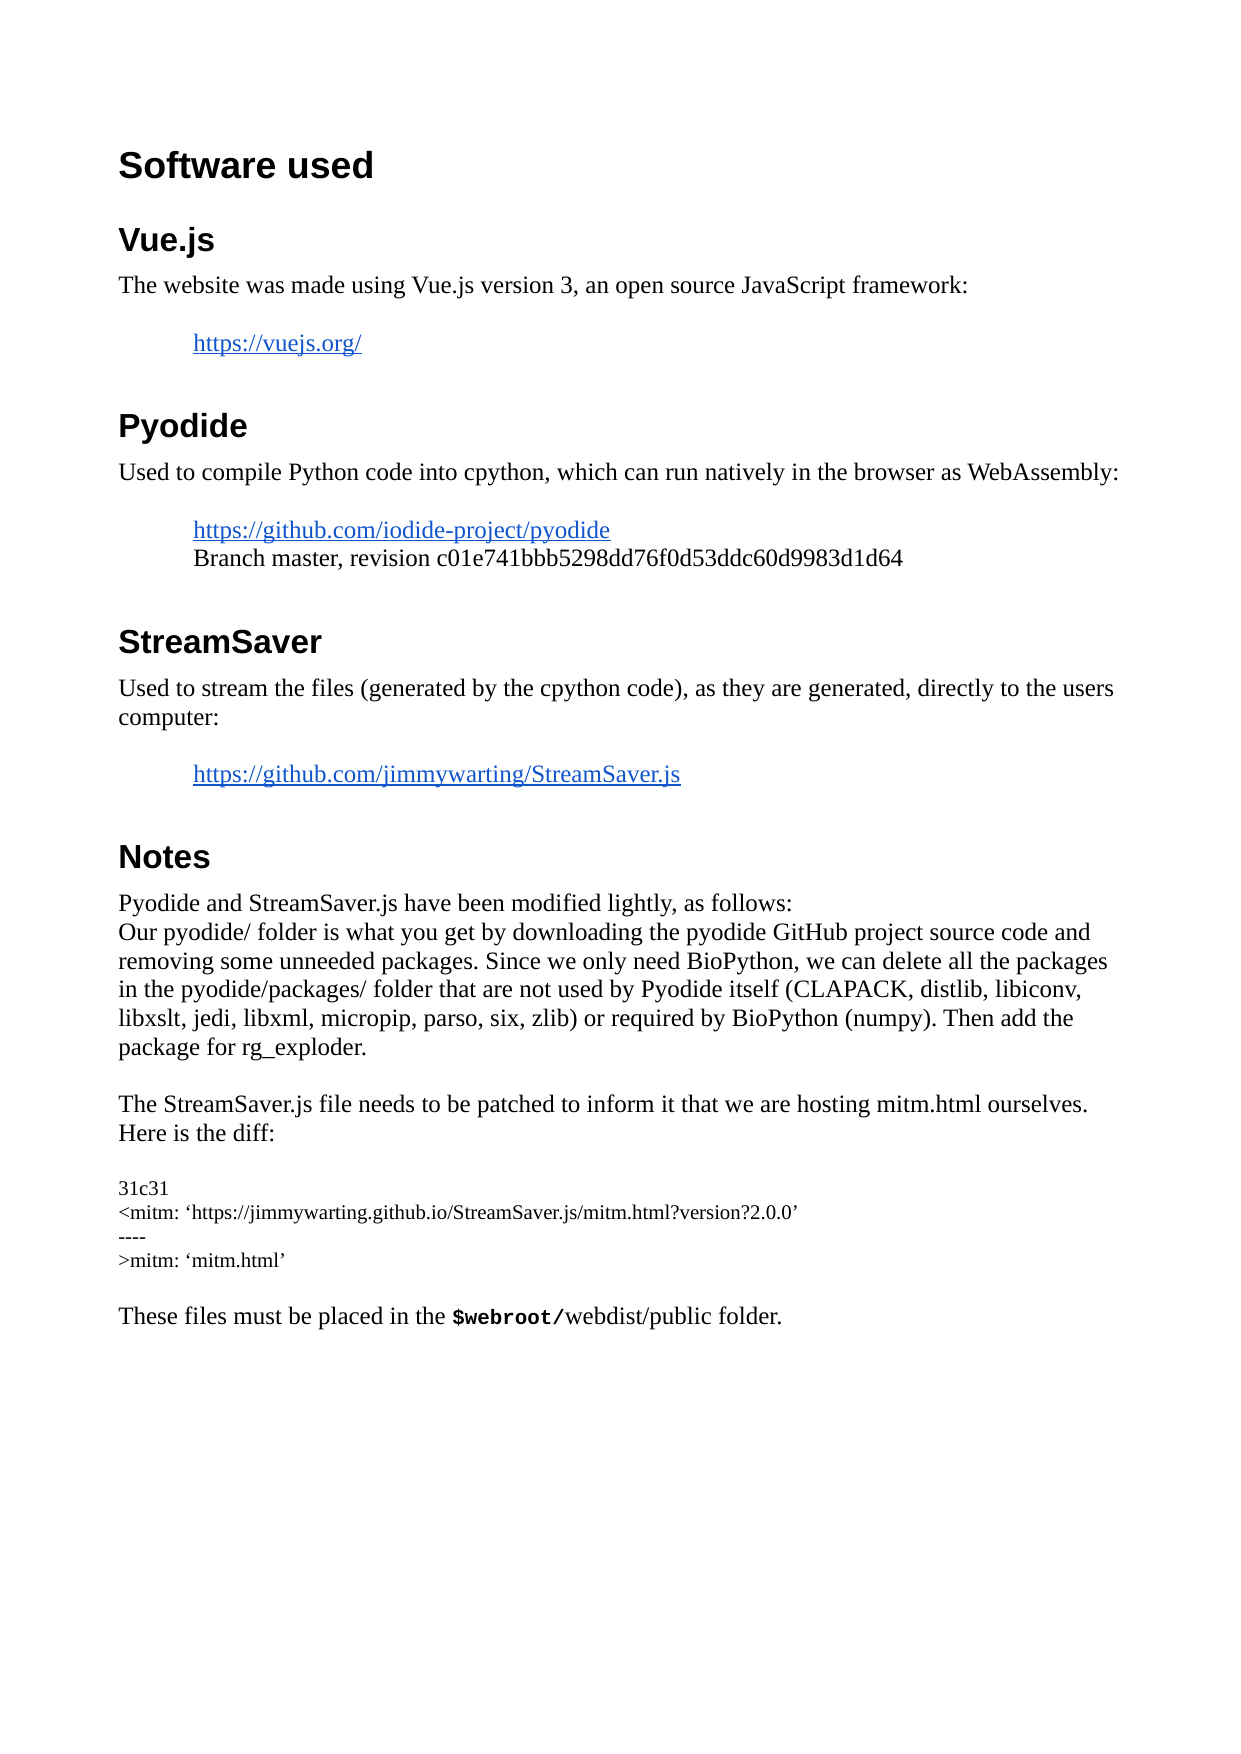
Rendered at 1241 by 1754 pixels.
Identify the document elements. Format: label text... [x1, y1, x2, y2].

subtitle Vue.js [118, 219, 1122, 258]
text Used to compile Python code into cpython, which can run natively in the browser as WebAssembly: [118, 457, 1122, 486]
text https://github.com/iodide-project/pyodide [118, 515, 1122, 543]
text These files must be placed in the $webroot/webdist/public folder. [118, 1301, 1122, 1330]
text https://github.com/jimmywarting/StreamSaver.js [118, 759, 1122, 788]
text Pyodide and StreamSaver.js have been modified lightly, as follows: [118, 888, 1122, 917]
subtitle StreamSaver [118, 622, 1122, 660]
subtitle Notes [118, 837, 1122, 876]
text >mitm: ‘mitm.html’ [118, 1248, 1122, 1272]
subtitle Software used [118, 143, 1122, 186]
text Used to stream the files (generated by the cpython code), as they are generated, directly to the users computer: [118, 673, 1122, 730]
text <mitm: ‘https://jimmywarting.github.io/StreamSaver.js/mitm.html?version?2.0.0’ [118, 1200, 1122, 1224]
text 31c31 [118, 1176, 1122, 1200]
text ---- [118, 1224, 1122, 1248]
text https://vuejs.org/ [118, 328, 1122, 357]
text Our pyodide/ folder is what you get by downloading the pyodide GitHub project source code and removing some unneeded packages. Since we only need BioPython, we can delete all the packages in the pyodide/packages/ folder that are not used by Pyodide itself (CLAPACK, distlib, libiconv, libxslt, jedi, libxml, micropip, parso, six, zlib) or required by BioPython (numpy). Then add the package for rg_exploder. [118, 917, 1122, 1061]
subtitle Pyodide [118, 406, 1122, 445]
text The StreamSaver.js file needs to be patched to inform it that we are hosting mitm.html ourselves. Here is the diff: [118, 1089, 1122, 1147]
text Branch master, revision c01e741bbb5298dd76f0d53ddc60d9983d1d64 [118, 543, 1122, 572]
text The website was made using Vue.js version 3, an open source JavaScript framework: [118, 271, 1122, 299]
